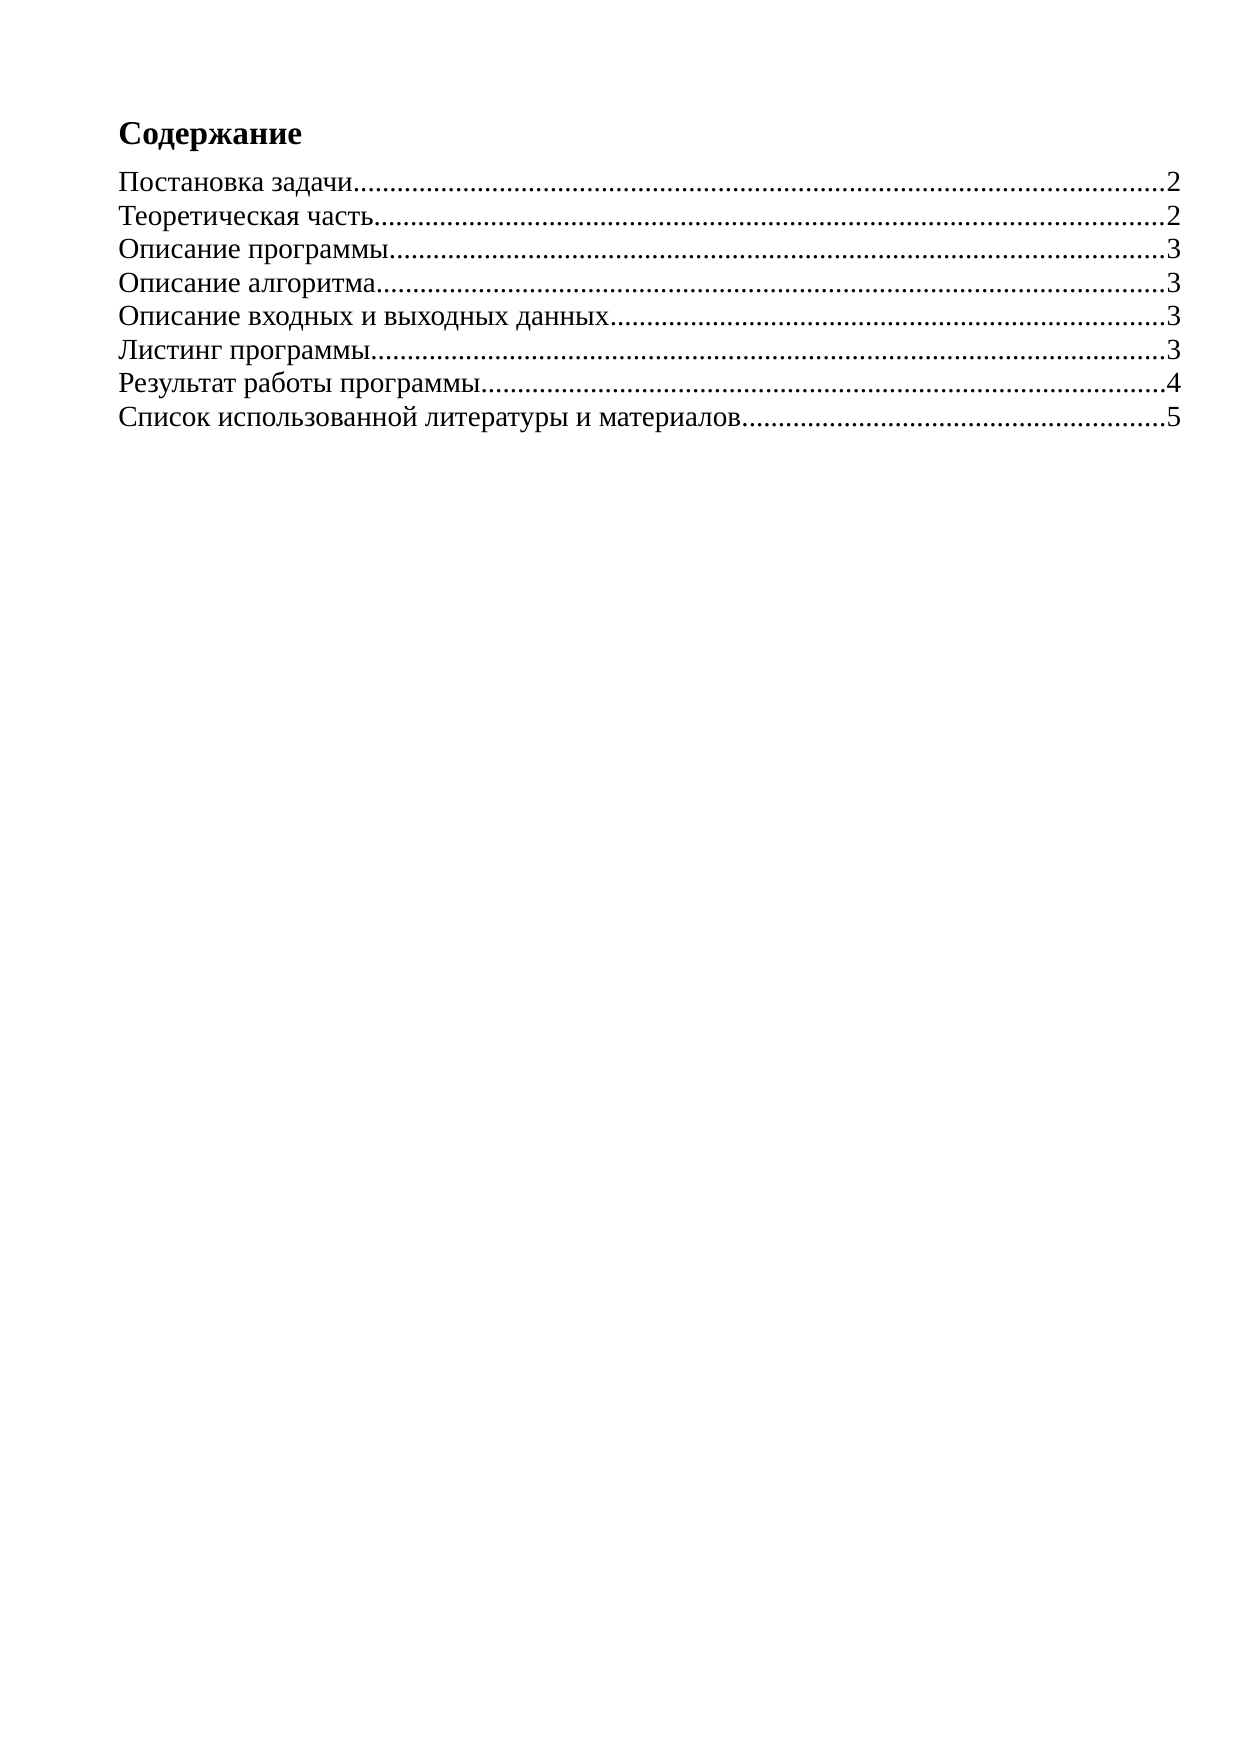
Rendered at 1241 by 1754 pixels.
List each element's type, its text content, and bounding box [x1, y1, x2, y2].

text Теоретическая часть 2 [118, 198, 1181, 231]
text Описание программы 3 [118, 231, 1181, 265]
text Результат работы программы 4 [118, 366, 1181, 399]
text Описание входных и выходных данных 3 [118, 298, 1181, 332]
text Постановка задачи 2 [118, 164, 1181, 198]
text Описание алгоритма 3 [118, 265, 1181, 298]
text Листинг программы 3 [118, 332, 1181, 366]
text Список использованной литературы и материалов 5 [118, 399, 1181, 433]
subtitle Содержание [118, 113, 1181, 152]
